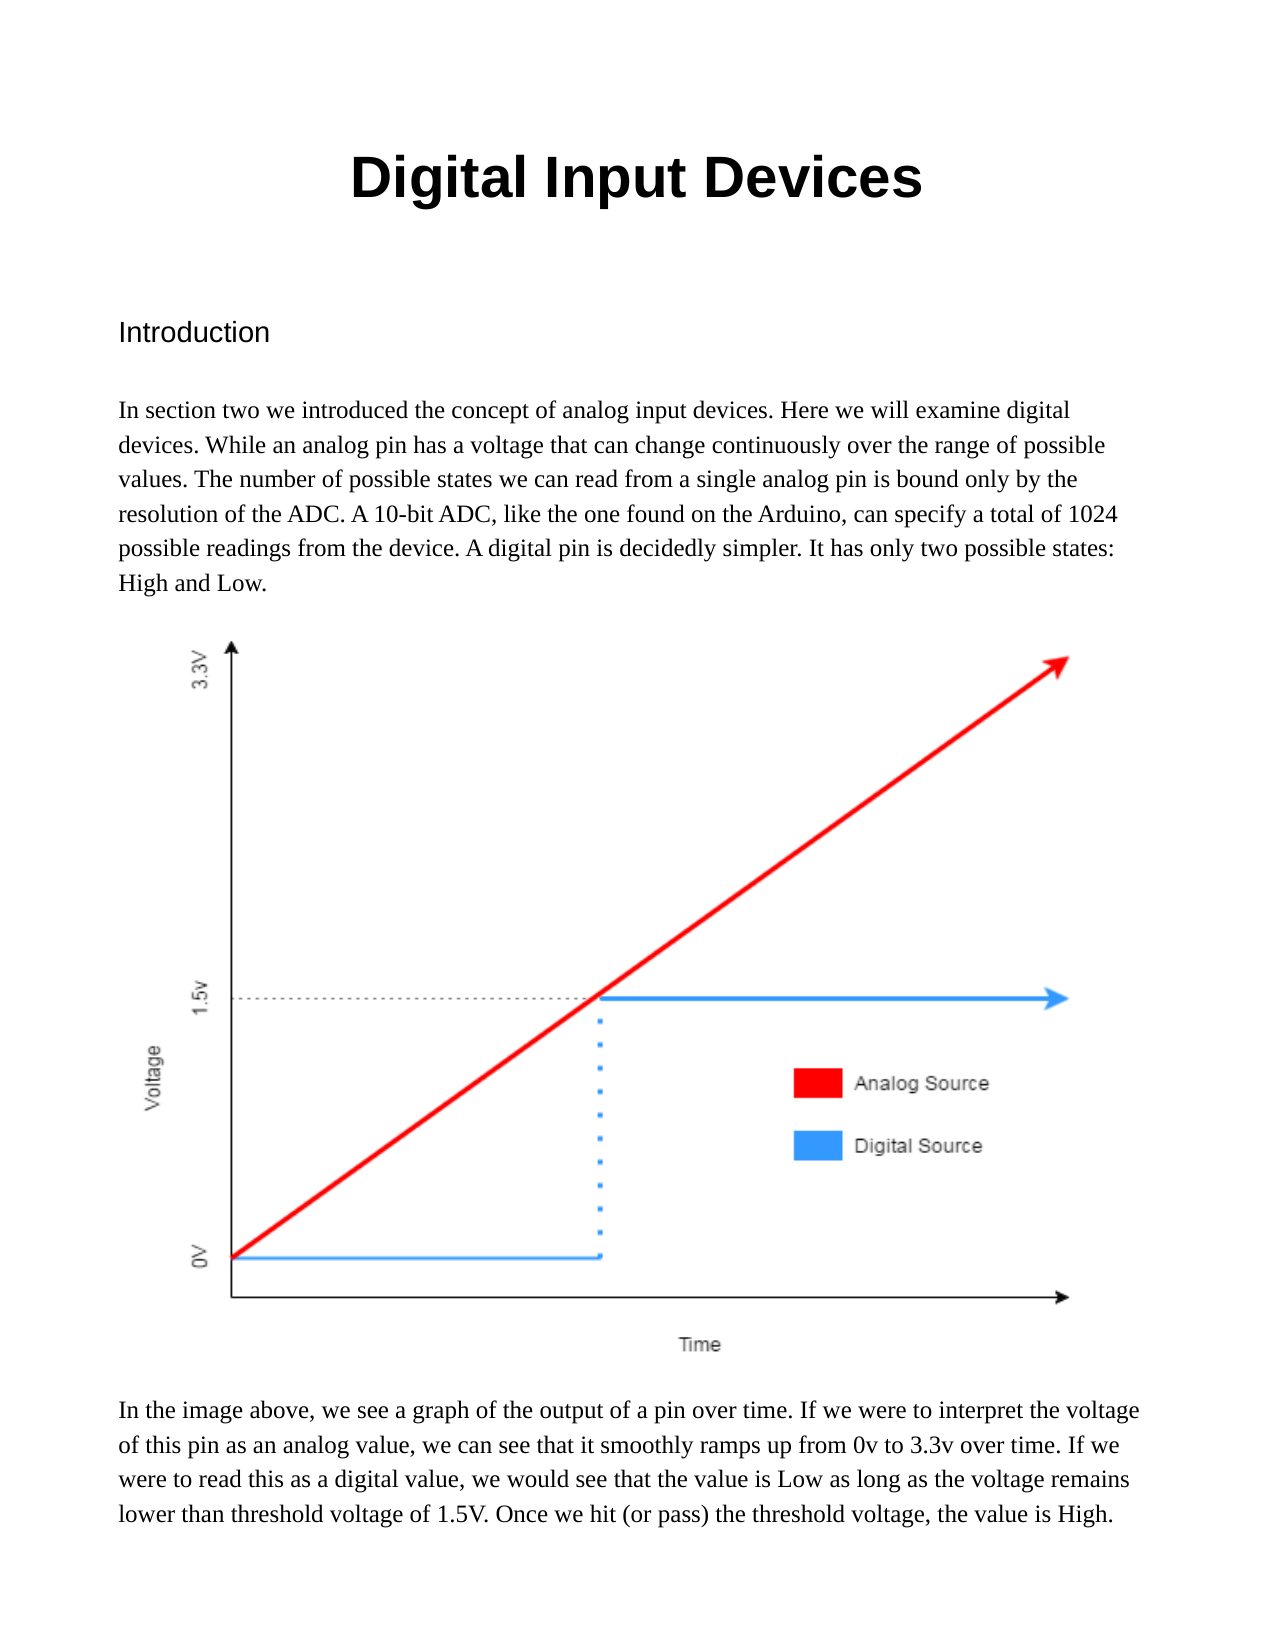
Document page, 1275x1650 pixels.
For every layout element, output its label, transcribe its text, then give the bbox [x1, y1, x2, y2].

title Digital Input Devices [118, 143, 1157, 277]
subtitle Introduction [118, 315, 1157, 348]
text In section two we introduced the concept of analog input devices. Here we will examine digital devices. While an analog pin has a voltage that can change continuously over the range of possible values. The number of possible states we can read from a single analog pin is bound only by the resolution of the ADC. A 10-bit ADC, like the one found on the Arduino, can specify a total of 1024 possible readings from the device. A digital pin is decidedly simpler. It has only two possible states: High and Low. In the image above, we see a graph of the output of a pin over time. If we were to interpret the voltage of this pin as an analog value, we can see that it smoothly ramps up from 0v to 3.3v over time. If we were to read this as a digital value, we would see that the value is Low as long as the voltage remains lower than threshold voltage of 1.5V. Once we hit (or pass) the threshold voltage, the value is High. [118, 361, 1157, 1527]
